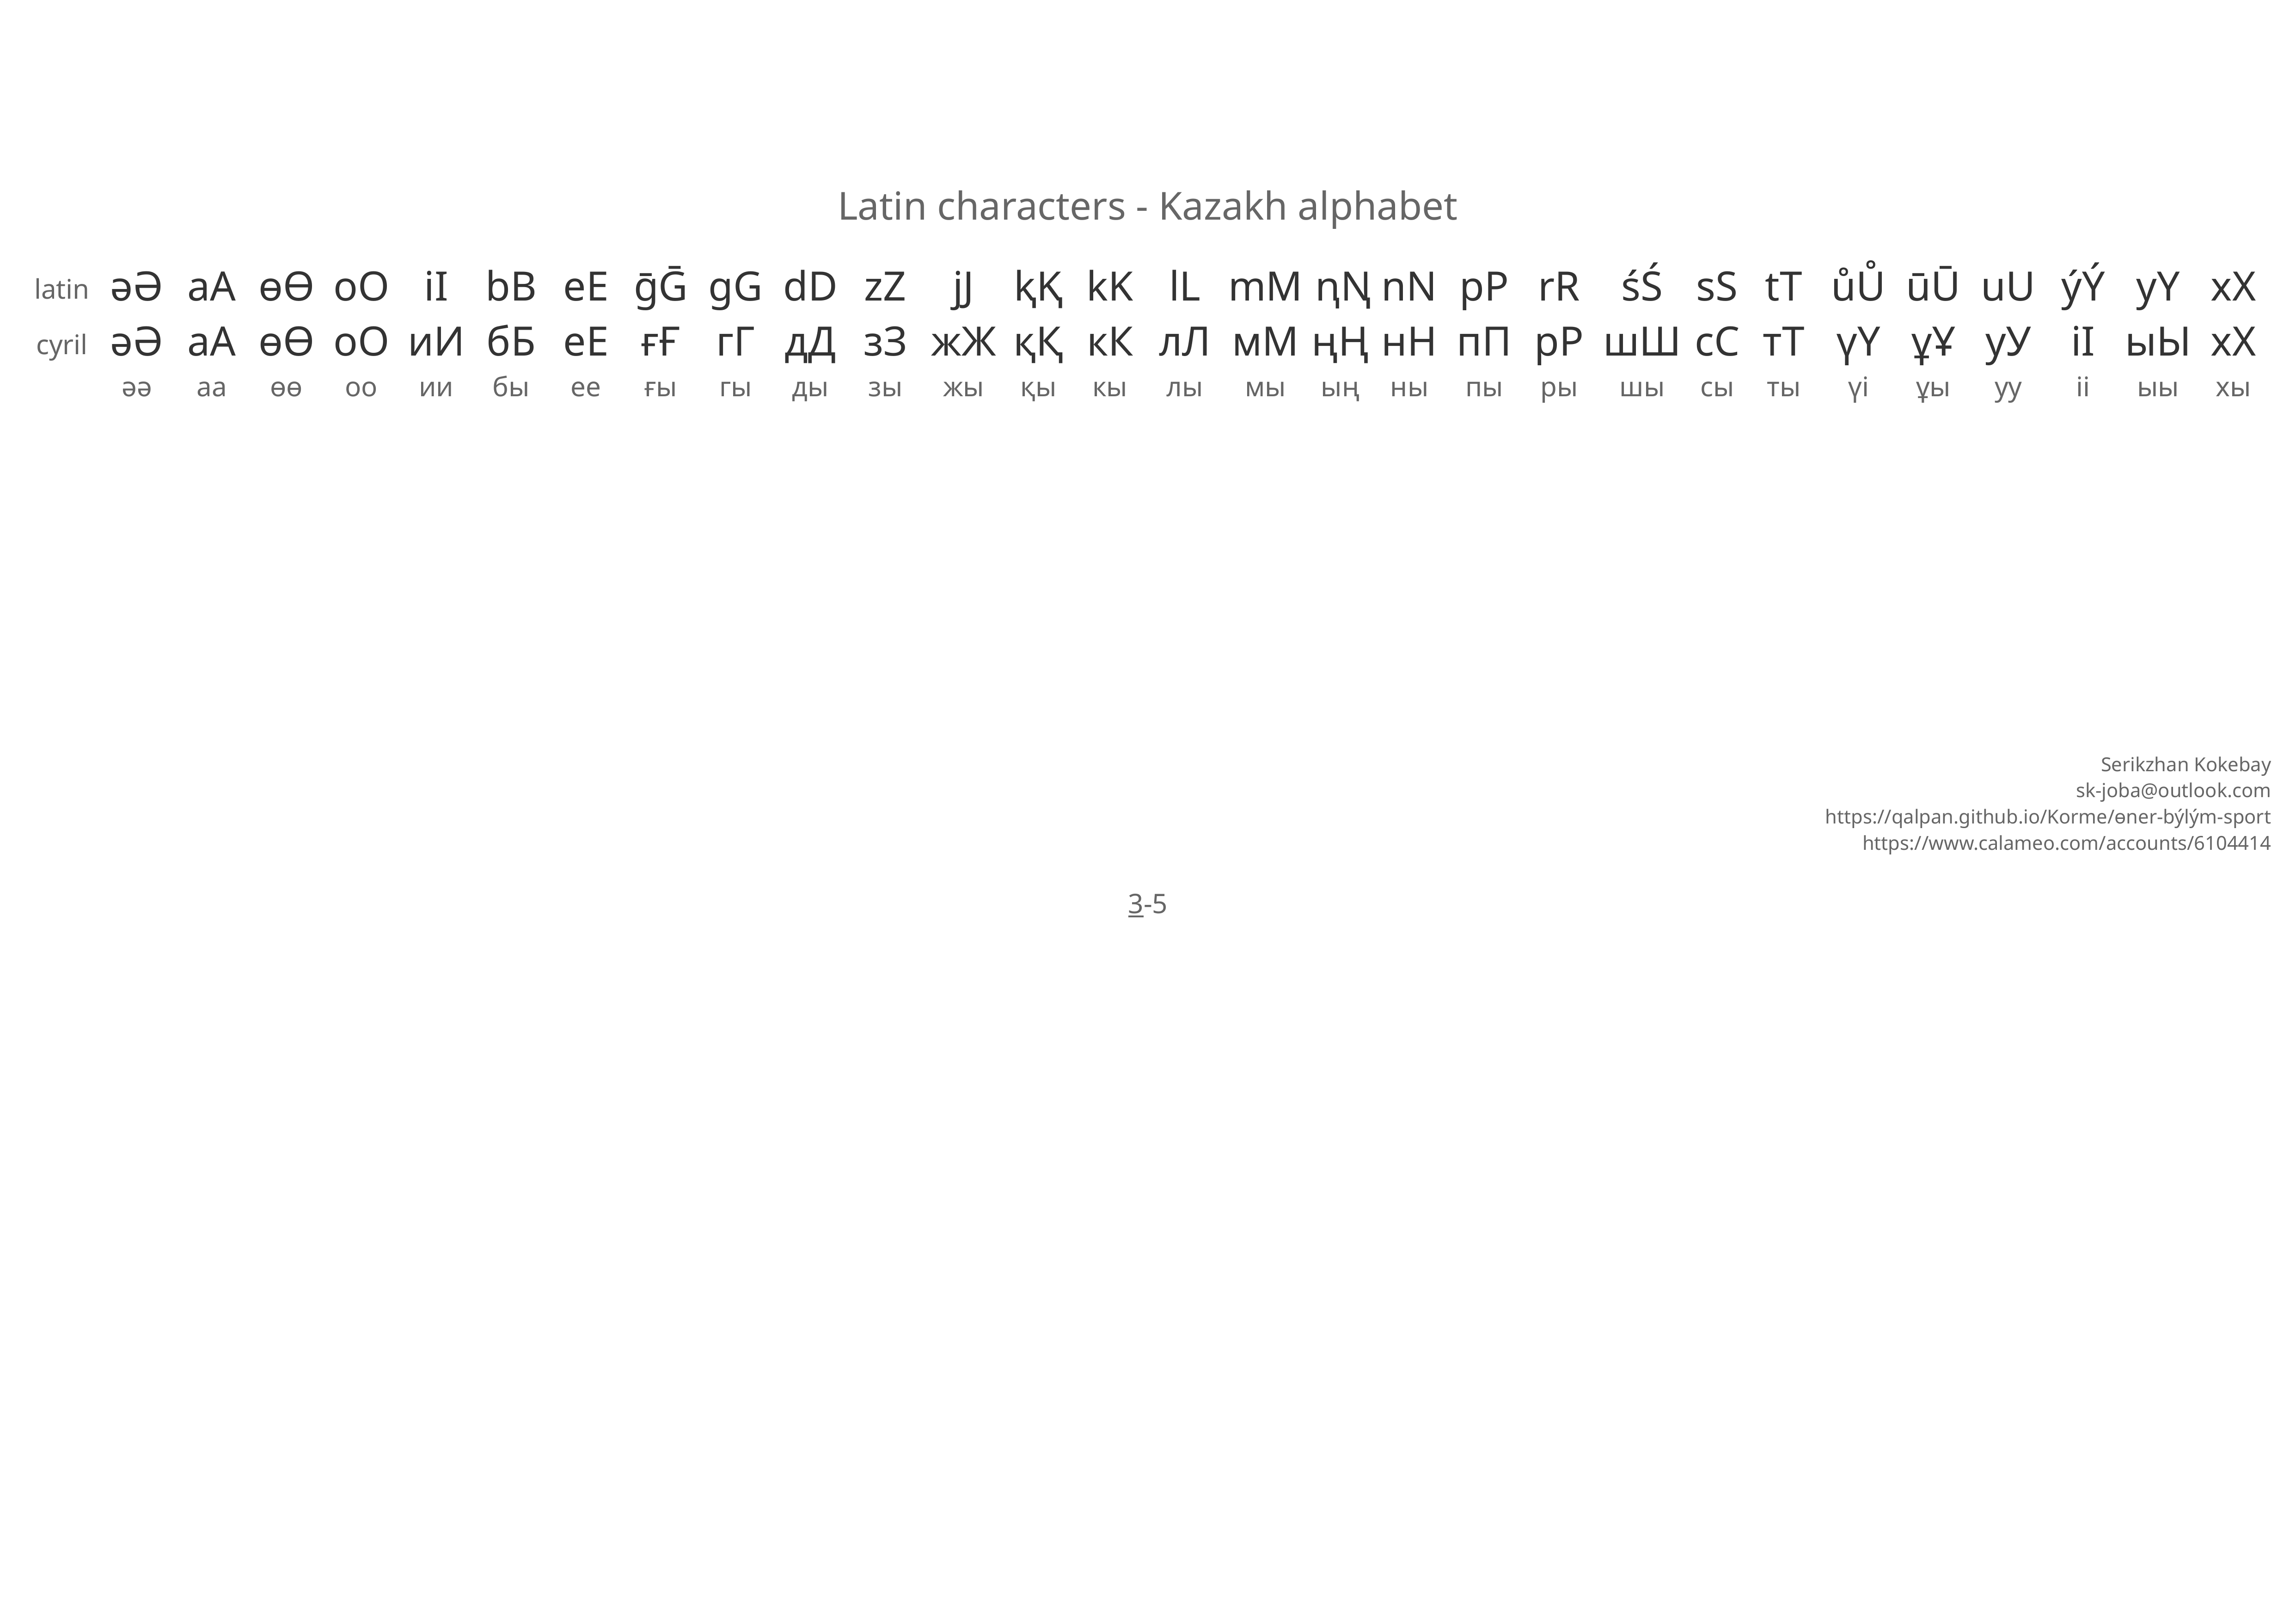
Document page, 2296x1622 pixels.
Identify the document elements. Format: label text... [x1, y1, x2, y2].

table_cell сyril [24, 313, 99, 368]
table_cell yY [2121, 258, 2195, 313]
table_cell [923, 405, 1004, 856]
table_cell мы [1222, 368, 1309, 404]
table_cell уу [1971, 368, 2045, 404]
table_cell [698, 405, 773, 856]
table_cell ұы [1896, 368, 1971, 404]
table_cell nN [1372, 258, 1447, 313]
table_cell қҚ [1004, 313, 1072, 368]
table_cell ың [1309, 368, 1372, 404]
table_cell ұҰ [1896, 313, 1971, 368]
table_cell шы [1597, 368, 1688, 404]
table_cell mM [1222, 258, 1309, 313]
table_cell [324, 405, 399, 856]
table_cell ры [1522, 368, 1597, 404]
table_cell аА [174, 313, 249, 368]
table_cell [848, 405, 923, 856]
table_cell ыЫ [2121, 313, 2195, 368]
table_cell latin [24, 258, 99, 313]
table_cell lL [1147, 258, 1222, 313]
table_cell зы [848, 368, 923, 404]
table_cell śŚ [1597, 258, 1688, 313]
table_cell [174, 405, 249, 856]
table_cell ды [773, 368, 848, 404]
table_cell лы [1147, 368, 1222, 404]
table_header Latin characters - Kazakh alphabet [24, 178, 2271, 258]
table_cell ꞑꞐ [1309, 258, 1372, 313]
table_cell tT [1746, 258, 1821, 313]
table_cell лЛ [1147, 313, 1222, 368]
table_cell гы [698, 368, 773, 404]
table_cell әӘ [99, 258, 174, 313]
table_cell [399, 405, 473, 856]
table_cell шШ [1597, 313, 1688, 368]
table_cell бБ [474, 313, 548, 368]
table_cell үі [1821, 368, 1896, 404]
table_cell jJ [923, 258, 1004, 313]
table_cell dD [773, 258, 848, 313]
table_cell жы [923, 368, 1004, 404]
table_cell ғҒ [624, 313, 698, 368]
table_cell ūŪ [1896, 258, 1971, 313]
table_cell іІ [2045, 313, 2120, 368]
table_cell ḡḠ [624, 258, 698, 313]
table_cell кы [1072, 368, 1147, 404]
table_cell уУ [1971, 313, 2045, 368]
table_cell Serikzhan Kokebay sk-joba@outlook.com https://qalpan.github.io/Korme/өner-býlým-sport https://www.calameo.com/accounts/6104414 [1147, 405, 2271, 856]
table_cell иИ [399, 313, 473, 368]
table_cell әә [99, 368, 174, 404]
table_cell жЖ [923, 313, 1004, 368]
table_cell [624, 405, 698, 856]
table_cell еЕ [548, 313, 623, 368]
table_cell [548, 405, 623, 856]
table_cell үҮ [1821, 313, 1896, 368]
table_cell ны [1372, 368, 1447, 404]
table_cell өө [249, 368, 324, 404]
table_cell ии [399, 368, 473, 404]
table_cell оо [324, 368, 399, 404]
table_cell ңҢ [1309, 313, 1372, 368]
table_cell аа [174, 368, 249, 404]
table_cell ғы [624, 368, 698, 404]
table_cell [99, 405, 174, 856]
table_cell gG [698, 258, 773, 313]
table_cell бы [474, 368, 548, 404]
table_cell [1072, 405, 1147, 856]
table_cell кК [1072, 313, 1147, 368]
table_cell іі [2045, 368, 2120, 404]
table_cell әӘ [99, 313, 174, 368]
table_cell ты [1746, 368, 1821, 404]
table_cell eE [548, 258, 623, 313]
table_cell қы [1004, 368, 1072, 404]
table_cell зЗ [848, 313, 923, 368]
table_cell тТ [1746, 313, 1821, 368]
table_cell xX [2195, 258, 2271, 313]
table_cell рР [1522, 313, 1597, 368]
table_cell хы [2195, 368, 2271, 404]
table_cell гГ [698, 313, 773, 368]
table_cell aA [174, 258, 249, 313]
table_cell сС [1688, 313, 1746, 368]
table_cell сы [1688, 368, 1746, 404]
table_cell bB [474, 258, 548, 313]
table_cell zZ [848, 258, 923, 313]
table_cell oO [324, 258, 399, 313]
table_cell ůŮ [1821, 258, 1896, 313]
table_cell ыы [2121, 368, 2195, 404]
table_cell [24, 368, 99, 404]
table_cell pP [1447, 258, 1522, 313]
table_cell [474, 405, 548, 856]
table_cell өӨ [249, 258, 324, 313]
table_cell kK [1072, 258, 1147, 313]
table_cell оО [324, 313, 399, 368]
table_cell дД [773, 313, 848, 368]
table_cell [24, 405, 99, 856]
table_cell ее [548, 368, 623, 404]
table_cell uU [1971, 258, 2045, 313]
text 3-5 [24, 885, 2271, 921]
table_cell rR [1522, 258, 1597, 313]
table_cell [1004, 405, 1072, 856]
table_cell ⱪⱩ [1004, 258, 1072, 313]
table_cell пП [1447, 313, 1522, 368]
table_cell өӨ [249, 313, 324, 368]
table_cell ýÝ [2045, 258, 2120, 313]
table_cell мМ [1222, 313, 1309, 368]
table_cell iI [399, 258, 473, 313]
table_cell хХ [2195, 313, 2271, 368]
table_cell нН [1372, 313, 1447, 368]
table_cell пы [1447, 368, 1522, 404]
table_cell [249, 405, 324, 856]
table_cell sS [1688, 258, 1746, 313]
table_cell [773, 405, 848, 856]
